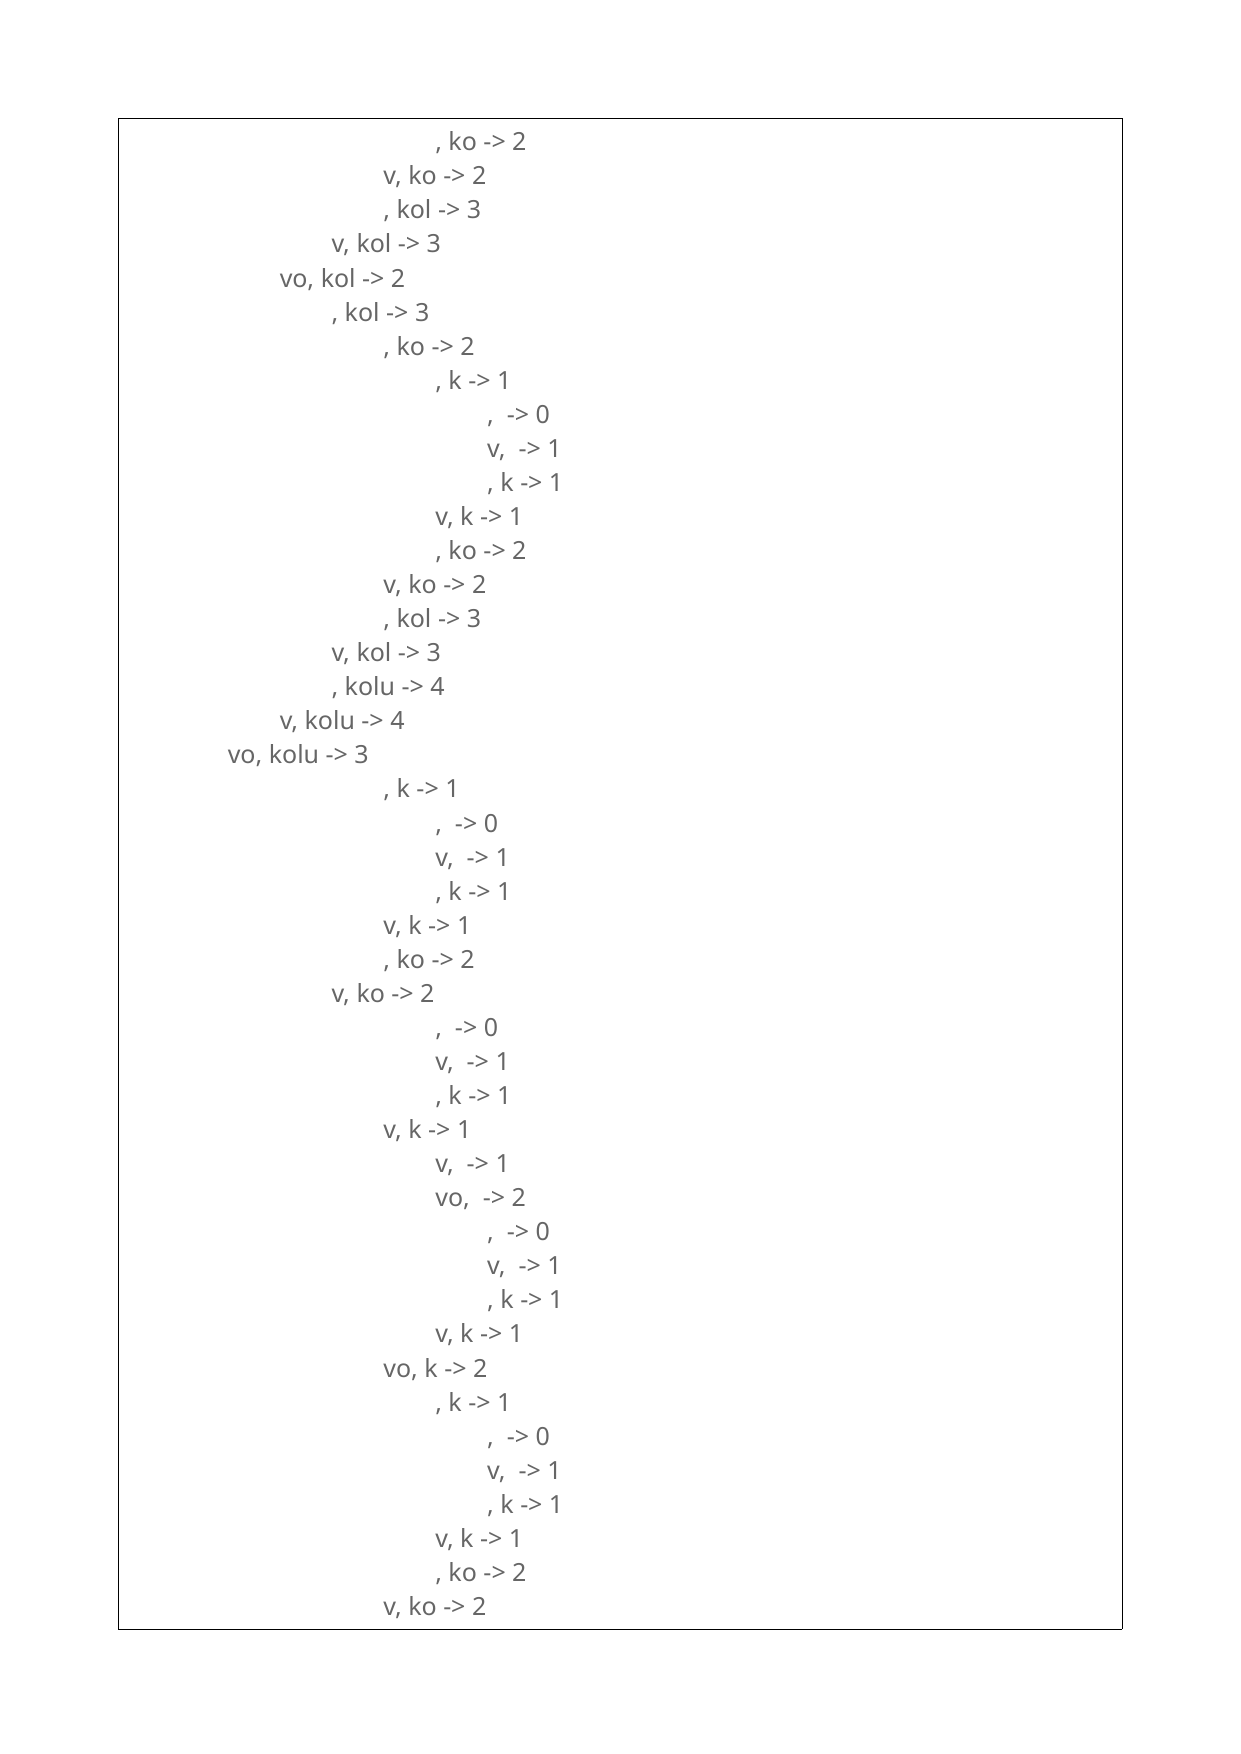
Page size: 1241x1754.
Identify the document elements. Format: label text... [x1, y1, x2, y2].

table_header , ko -> 2 v, ko -> 2 , kol -> 3 v, kol -> 3 vo, kol -> 2 , kol -> 3 , ko -> 2 , k -> 1 , -> 0 v, -> 1 , k -> 1 v, k -> 1 , ko -> 2 v, ko -> 2 , kol -> 3 v, kol -> 3 , kolu -> 4 v, kolu -> 4 vo, kolu -> 3 , k -> 1 , -> 0 v, -> 1 , k -> 1 v, k -> 1 , ko -> 2 v, ko -> 2 , -> 0 v, -> 1 , k -> 1 v, k -> 1 v, -> 1 vo, -> 2 , -> 0 v, -> 1 , k -> 1 v, k -> 1 vo, k -> 2 , k -> 1 , -> 0 v, -> 1 , k -> 1 v, k -> 1 , ko -> 2 v, ko -> 2 [119, 119, 1122, 1628]
